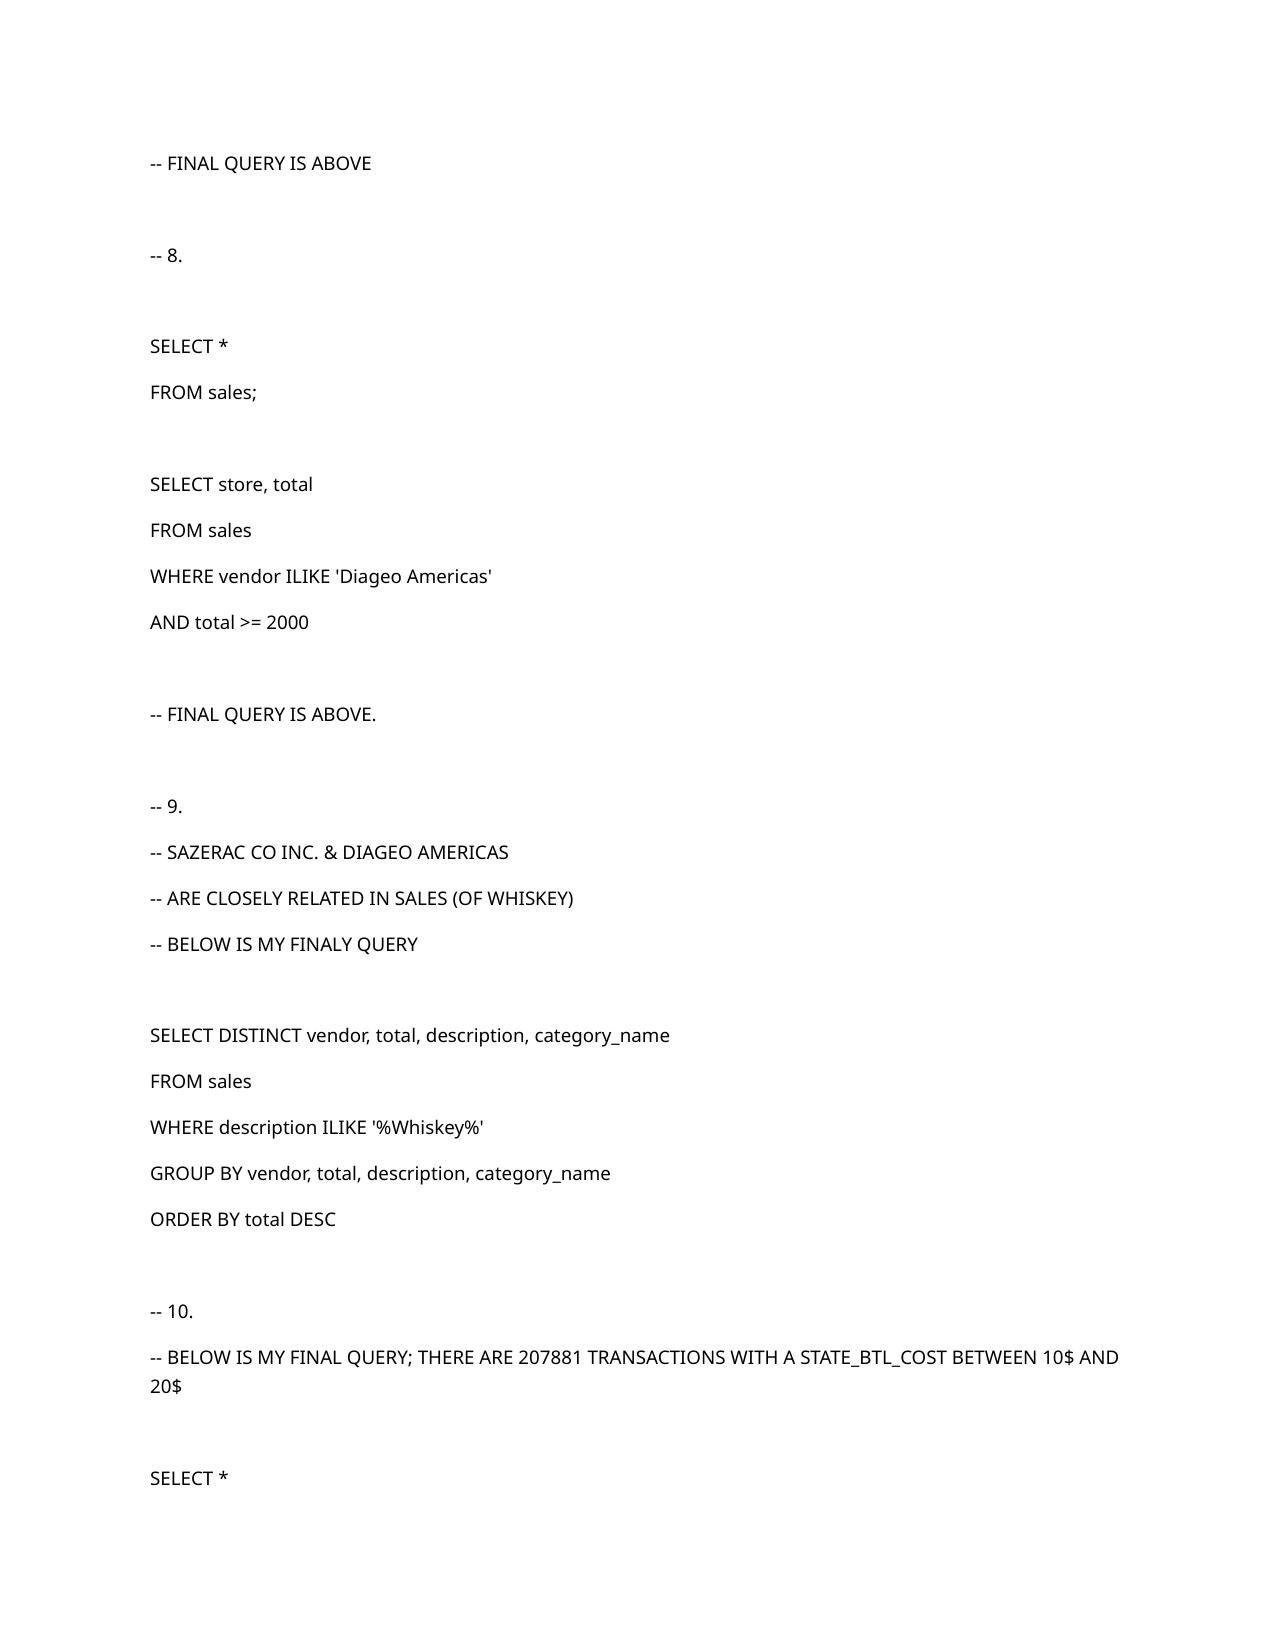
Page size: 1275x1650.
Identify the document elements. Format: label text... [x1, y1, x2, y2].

text -- BELOW IS MY FINALY QUERY [150, 931, 1125, 956]
text -- BELOW IS MY FINAL QUERY; THERE ARE 207881 TRANSACTIONS WITH A STATE_BTL_COST BETWEEN 10$ AND 20$ [150, 1344, 1125, 1399]
text SELECT DISTINCT vendor, total, description, category_name [150, 1023, 1125, 1048]
text -- 9. [150, 793, 1125, 819]
text SELECT store, total [150, 472, 1125, 497]
text SELECT * [150, 334, 1125, 359]
text -- SAZERAC CO INC. & DIAGEO AMERICAS [150, 839, 1125, 864]
text FROM sales [150, 1069, 1125, 1094]
text WHERE vendor ILIKE 'Diageo Americas' [150, 563, 1125, 589]
text FROM sales [150, 517, 1125, 543]
text ORDER BY total DESC [150, 1207, 1125, 1232]
text WHERE description ILIKE '%Whiskey%' [150, 1115, 1125, 1140]
text -- FINAL QUERY IS ABOVE. [150, 701, 1125, 727]
text SELECT * [150, 1466, 1125, 1491]
text -- FINAL QUERY IS ABOVE [150, 150, 1125, 176]
text GROUP BY vendor, total, description, category_name [150, 1161, 1125, 1186]
text -- 10. [150, 1298, 1125, 1324]
text -- 8. [150, 242, 1125, 267]
text AND total >= 2000 [150, 609, 1125, 635]
text FROM sales; [150, 380, 1125, 405]
text -- ARE CLOSELY RELATED IN SALES (OF WHISKEY) [150, 885, 1125, 911]
